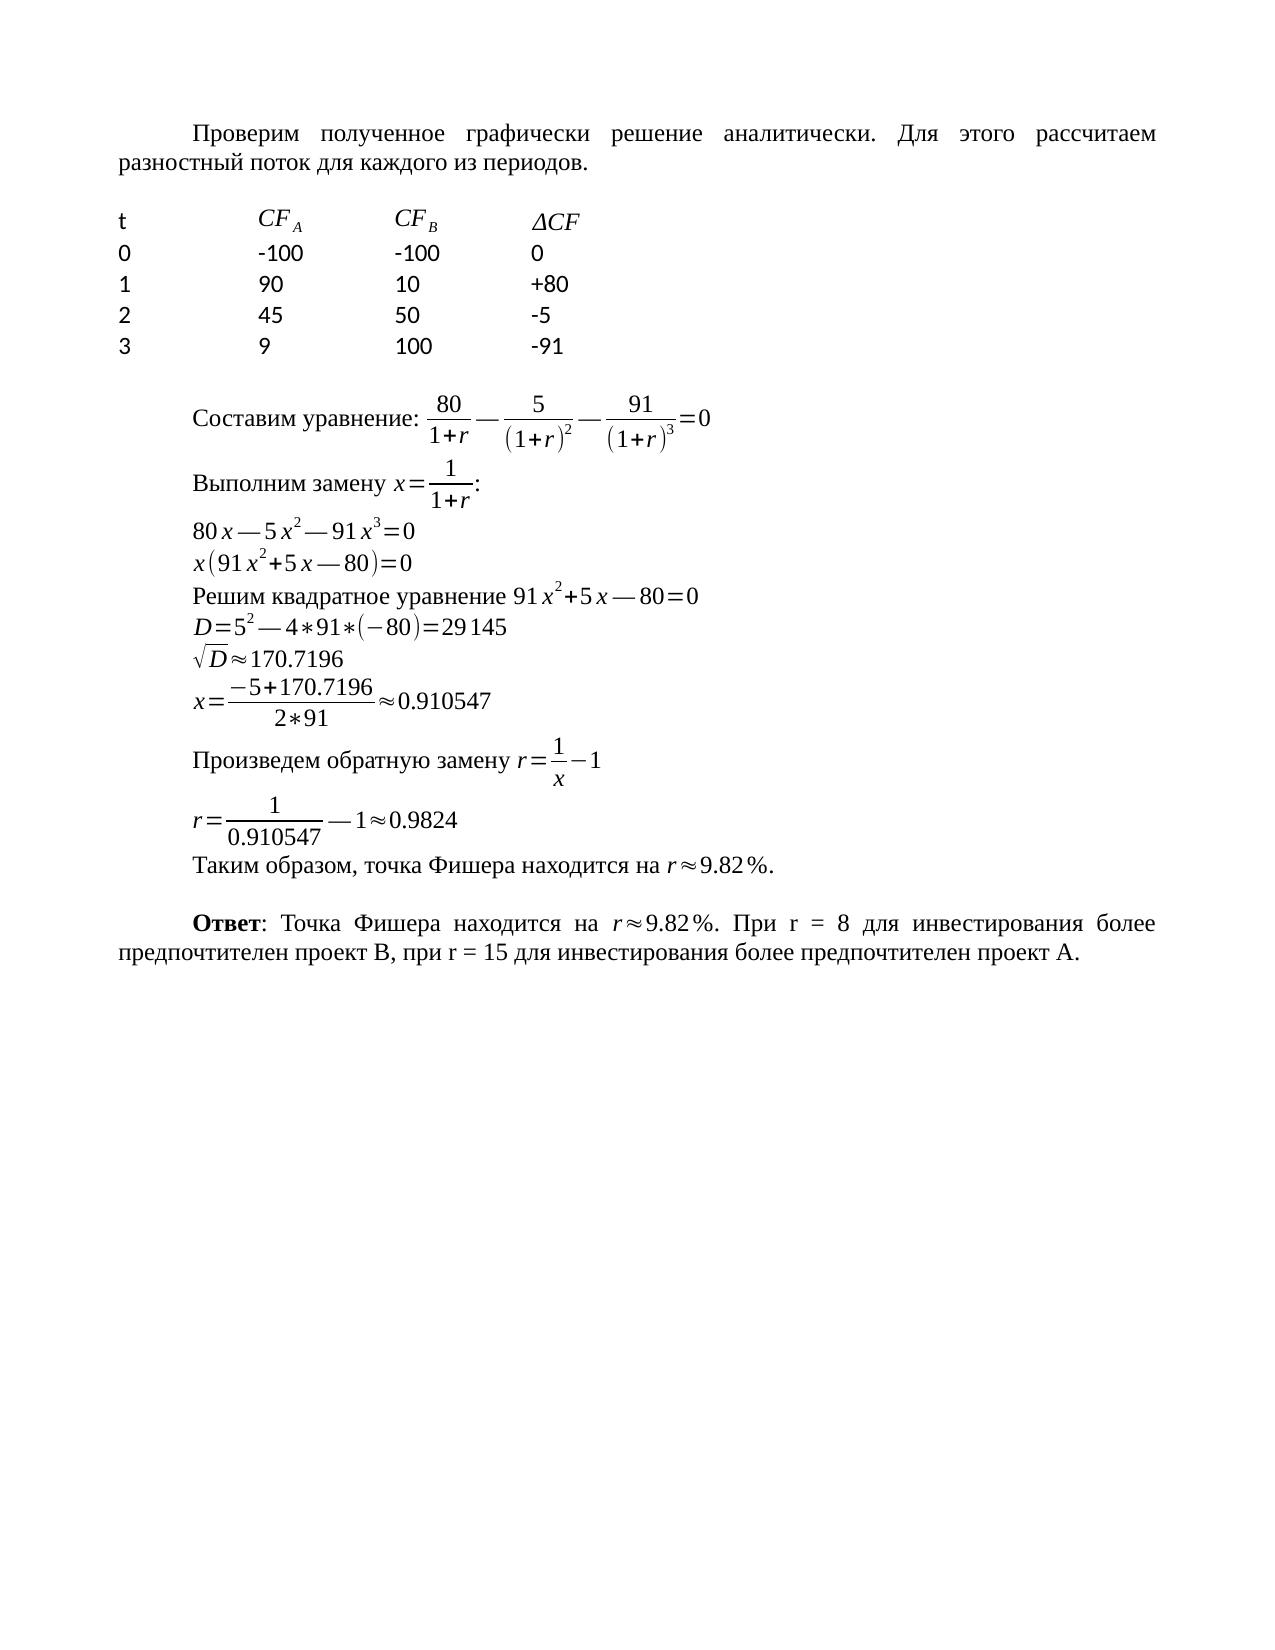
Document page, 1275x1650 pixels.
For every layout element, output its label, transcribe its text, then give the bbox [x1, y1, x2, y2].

table_cell +80 [528, 267, 664, 298]
text Решим квадратное уравнение [118, 578, 1157, 609]
text Выполним замену : [118, 454, 1157, 514]
table_header [391, 204, 528, 236]
table_cell 10 [391, 267, 528, 298]
table_cell -91 [528, 330, 664, 361]
table_cell 90 [255, 267, 391, 298]
table_header [528, 204, 664, 236]
table_cell 0 [115, 236, 255, 267]
text Составим уравнение: [118, 390, 1157, 454]
table_header [255, 204, 391, 236]
table_cell 45 [255, 299, 391, 330]
text Проверим полученное графически решение аналитически. Для этого рассчитаем разностный поток для каждого из периодов. [118, 118, 1157, 176]
table_cell 100 [391, 330, 528, 361]
text Произведем обратную замену [118, 732, 1157, 791]
table_cell 9 [255, 330, 391, 361]
table_cell 2 [115, 299, 255, 330]
table_cell 50 [391, 299, 528, 330]
text Ответ: Точка Фишера находится на . При r = 8 для инвестирования более предпочтителен проект B, при r = 15 для инвестирования более предпочтителен проект A. [118, 908, 1157, 966]
table_cell 3 [115, 330, 255, 361]
text Таким образом, точка Фишера находится на . [118, 851, 1157, 879]
table_cell -5 [528, 299, 664, 330]
table_cell -100 [255, 236, 391, 267]
table_cell 1 [115, 267, 255, 298]
table_header t [115, 204, 255, 236]
table_cell 0 [528, 236, 664, 267]
table_cell -100 [391, 236, 528, 267]
